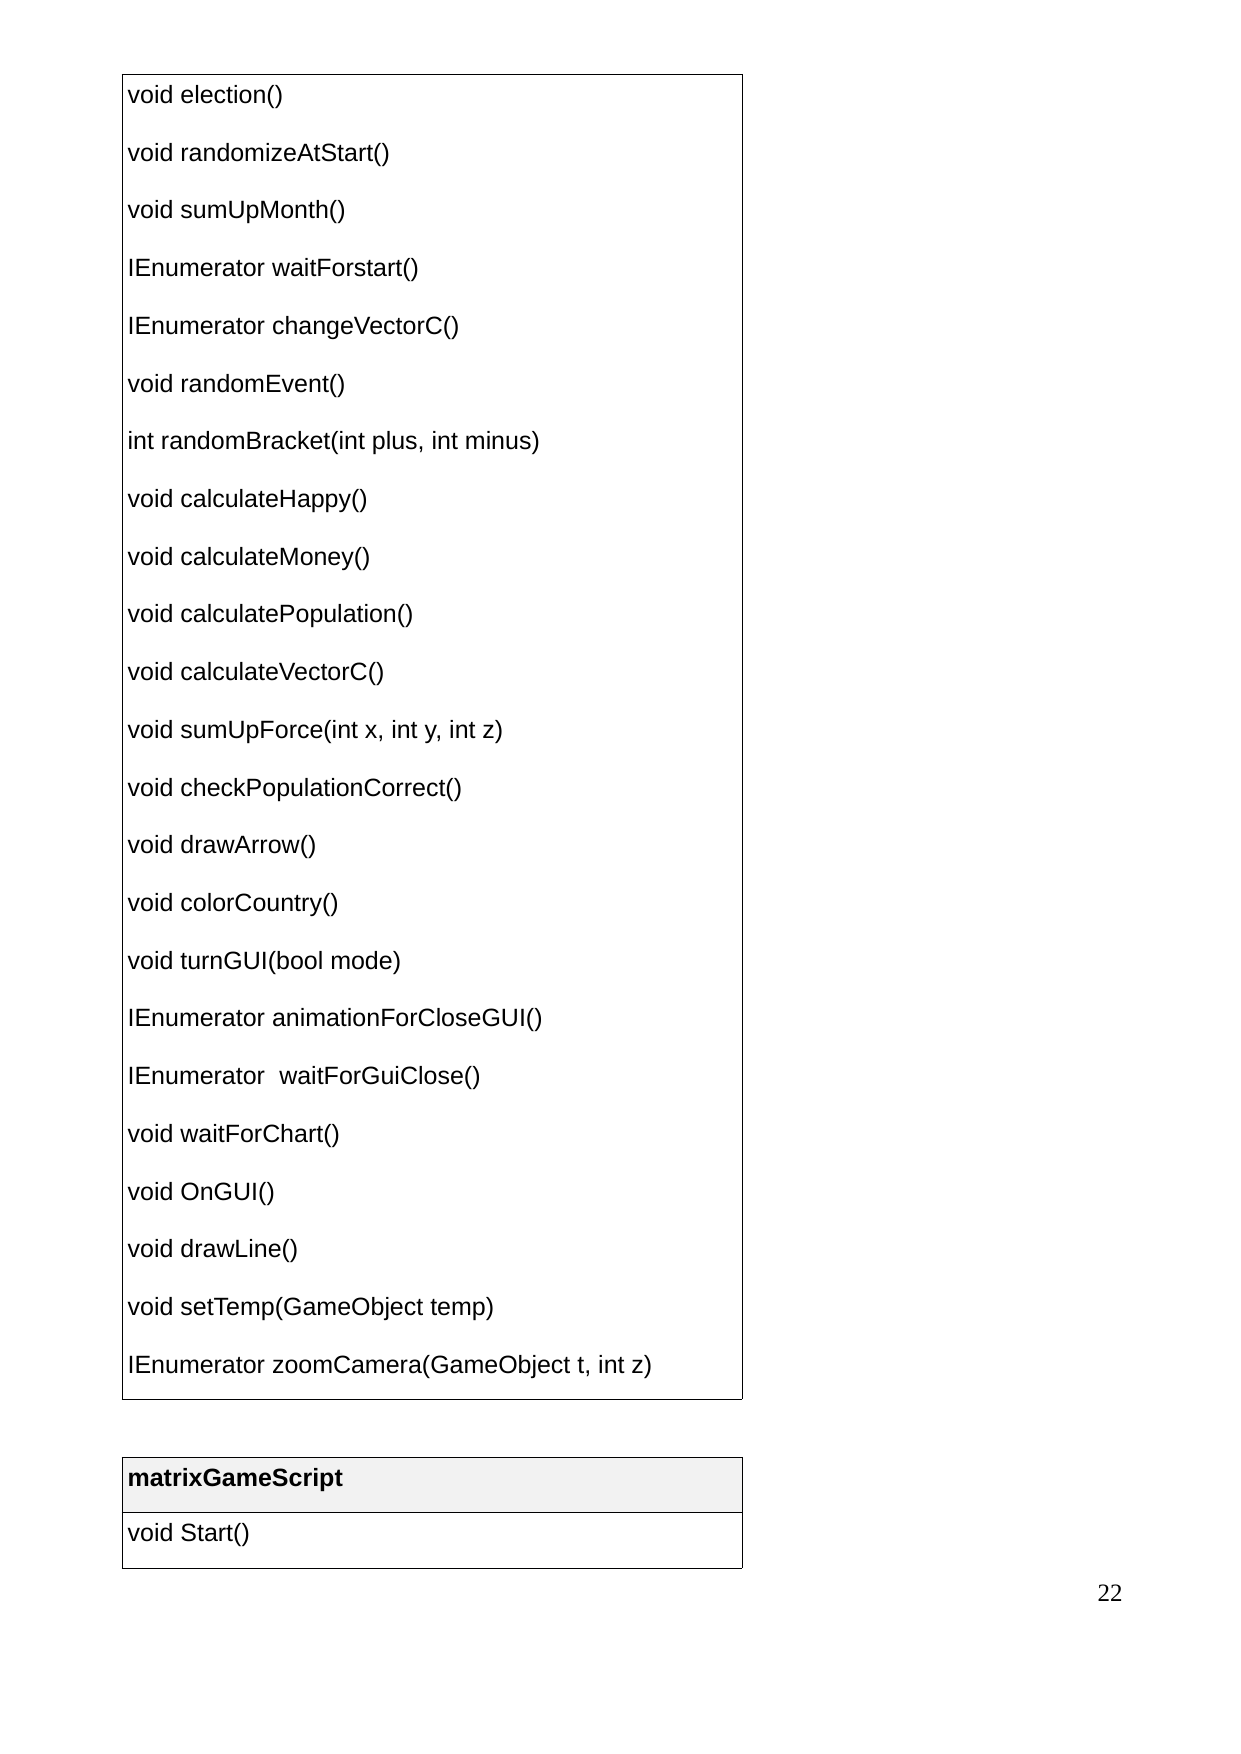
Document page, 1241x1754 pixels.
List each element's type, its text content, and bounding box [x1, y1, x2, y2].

table_cell void Start() [123, 1513, 742, 1567]
table_cell void election() void randomizeAtStart() void sumUpMonth() IEnumerator waitForstart() IEnumerator changeVectorC() void randomEvent() int randomBracket(int plus, int minus) void calculateHappy() void calculateMoney() void calculatePopulation() void calculateVectorC() void sumUpForce(int x, int y, int z) void checkPopulationCorrect() void drawArrow() void colorCountry() void turnGUI(bool mode) IEnumerator animationForCloseGUI() IEnumerator waitForGuiClose() void waitForChart() void OnGUI() void drawLine() void setTemp(GameObject temp) IEnumerator zoomCamera(GameObject t, int z) [123, 75, 742, 1399]
table_header matrixGameScript [123, 1458, 742, 1512]
